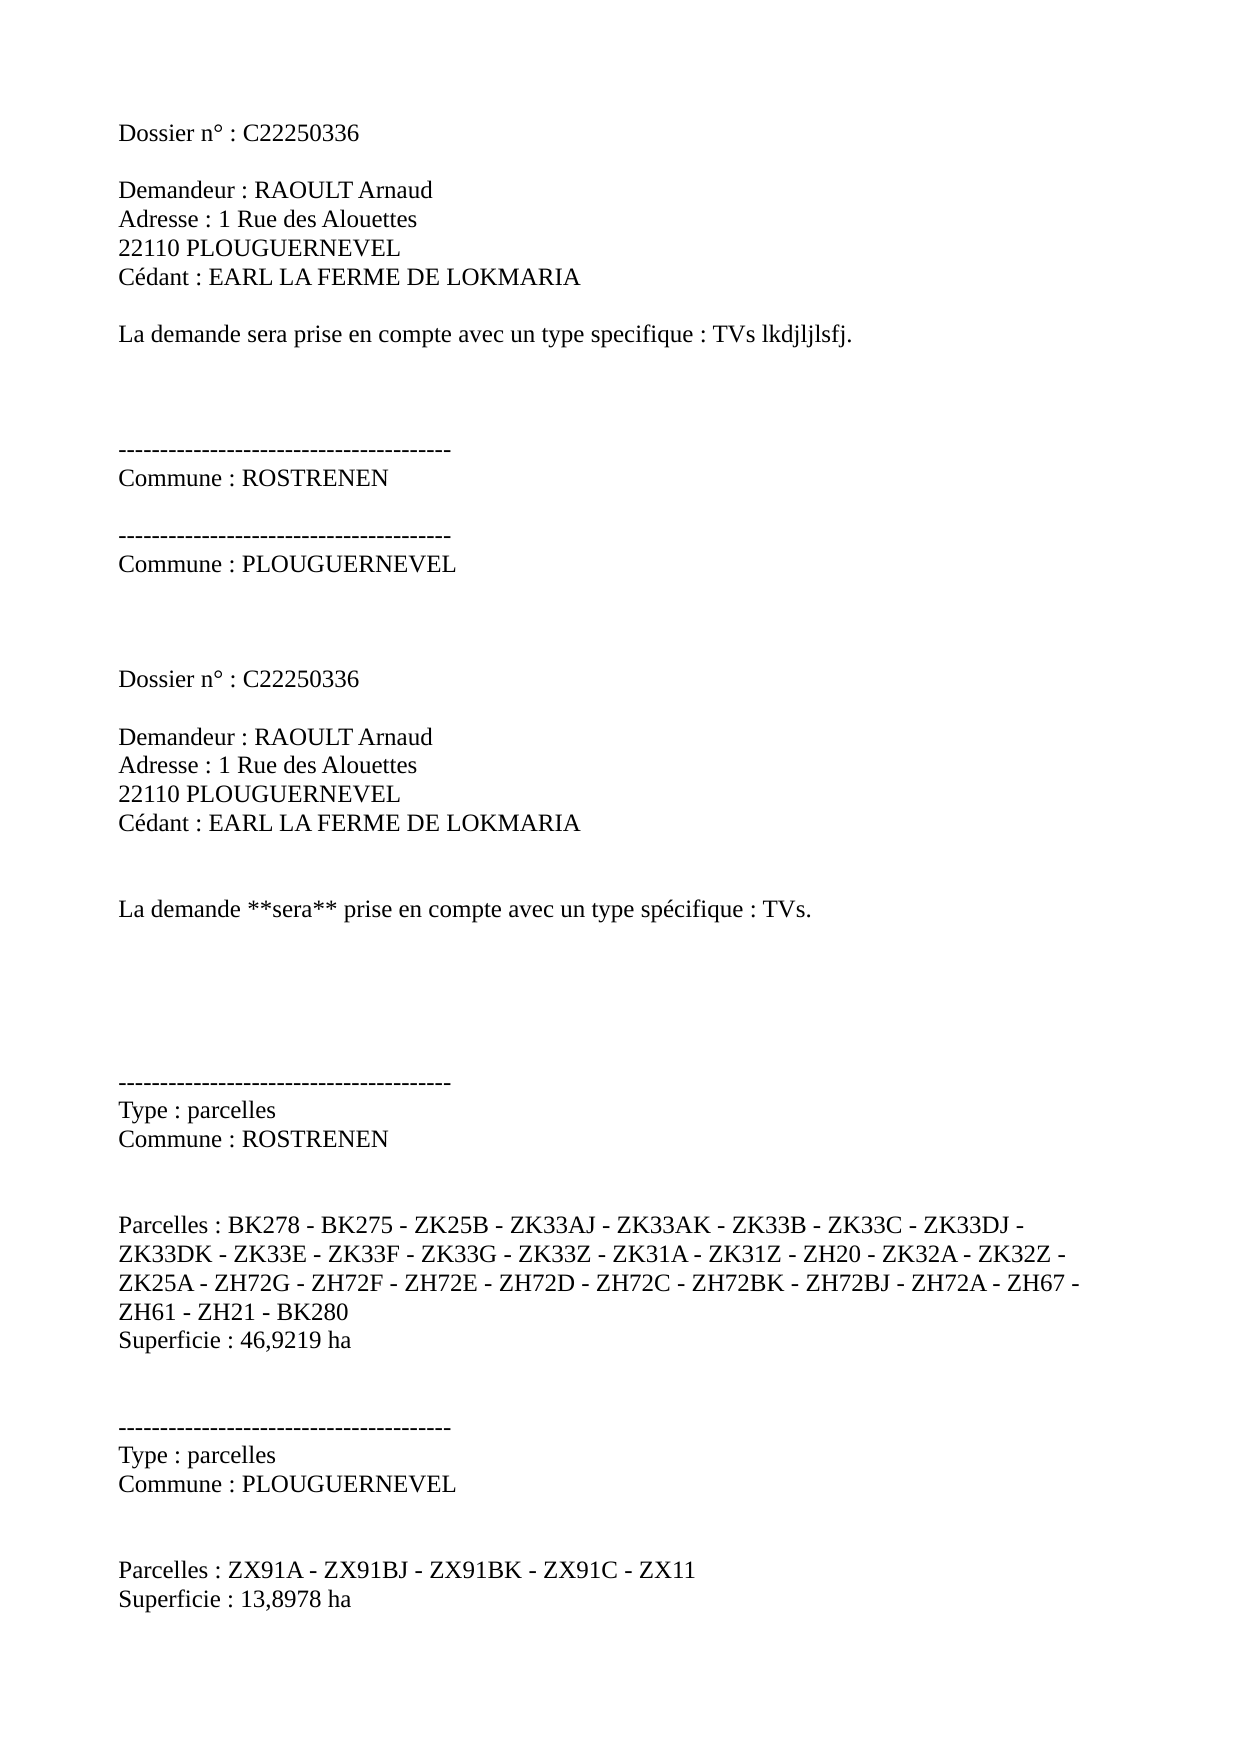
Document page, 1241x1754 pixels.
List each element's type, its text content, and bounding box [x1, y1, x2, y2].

text Demandeur : RAOULT Arnaud [118, 176, 1122, 204]
text Type : parcelles [118, 1441, 1122, 1469]
text Commune : ROSTRENEN [118, 1124, 1122, 1153]
text Cédant : EARL LA FERME DE LOKMARIA [118, 262, 1122, 291]
text Demandeur : RAOULT Arnaud [118, 722, 1122, 751]
text ---------------------------------------- [118, 434, 1122, 463]
text La demande **sera** prise en compte avec un type spécifique : TVs. [118, 894, 1122, 923]
text Type : parcelles [118, 1096, 1122, 1124]
text Superficie : 13,8978 ha [118, 1584, 1122, 1613]
text Adresse : 1 Rue des Alouettes 22110 PLOUGUERNEVEL [118, 204, 1122, 262]
text Commune : PLOUGUERNEVEL [118, 1469, 1122, 1498]
text Dossier n° : C22250336 [118, 118, 1122, 147]
text ---------------------------------------- [118, 1412, 1122, 1441]
text Commune : ROSTRENEN [118, 463, 1122, 492]
text Parcelles : ZX91A - ZX91BJ - ZX91BK - ZX91C - ZX11 [118, 1556, 1122, 1584]
text Superficie : 46,9219 ha [118, 1326, 1122, 1354]
text La demande sera prise en compte avec un type specifique : TVs lkdjljlsfj. [118, 319, 1122, 377]
text Cédant : EARL LA FERME DE LOKMARIA [118, 808, 1122, 837]
text Parcelles : BK278 - BK275 - ZK25B - ZK33AJ - ZK33AK - ZK33B - ZK33C - ZK33DJ - ZK33DK - ZK33E - ZK33F - ZK33G - ZK33Z - ZK31A - ZK31Z - ZH20 - ZK32A - ZK32Z - ZK25A - ZH72G - ZH72F - ZH72E - ZH72D - ZH72C - ZH72BK - ZH72BJ - ZH72A - ZH67 - ZH61 - ZH21 - BK280 [118, 1211, 1122, 1326]
text Commune : PLOUGUERNEVEL [118, 549, 1122, 578]
text ---------------------------------------- [118, 1067, 1122, 1096]
text ---------------------------------------- [118, 521, 1122, 549]
text Adresse : 1 Rue des Alouettes 22110 PLOUGUERNEVEL [118, 751, 1122, 808]
text Dossier n° : C22250336 [118, 664, 1122, 693]
